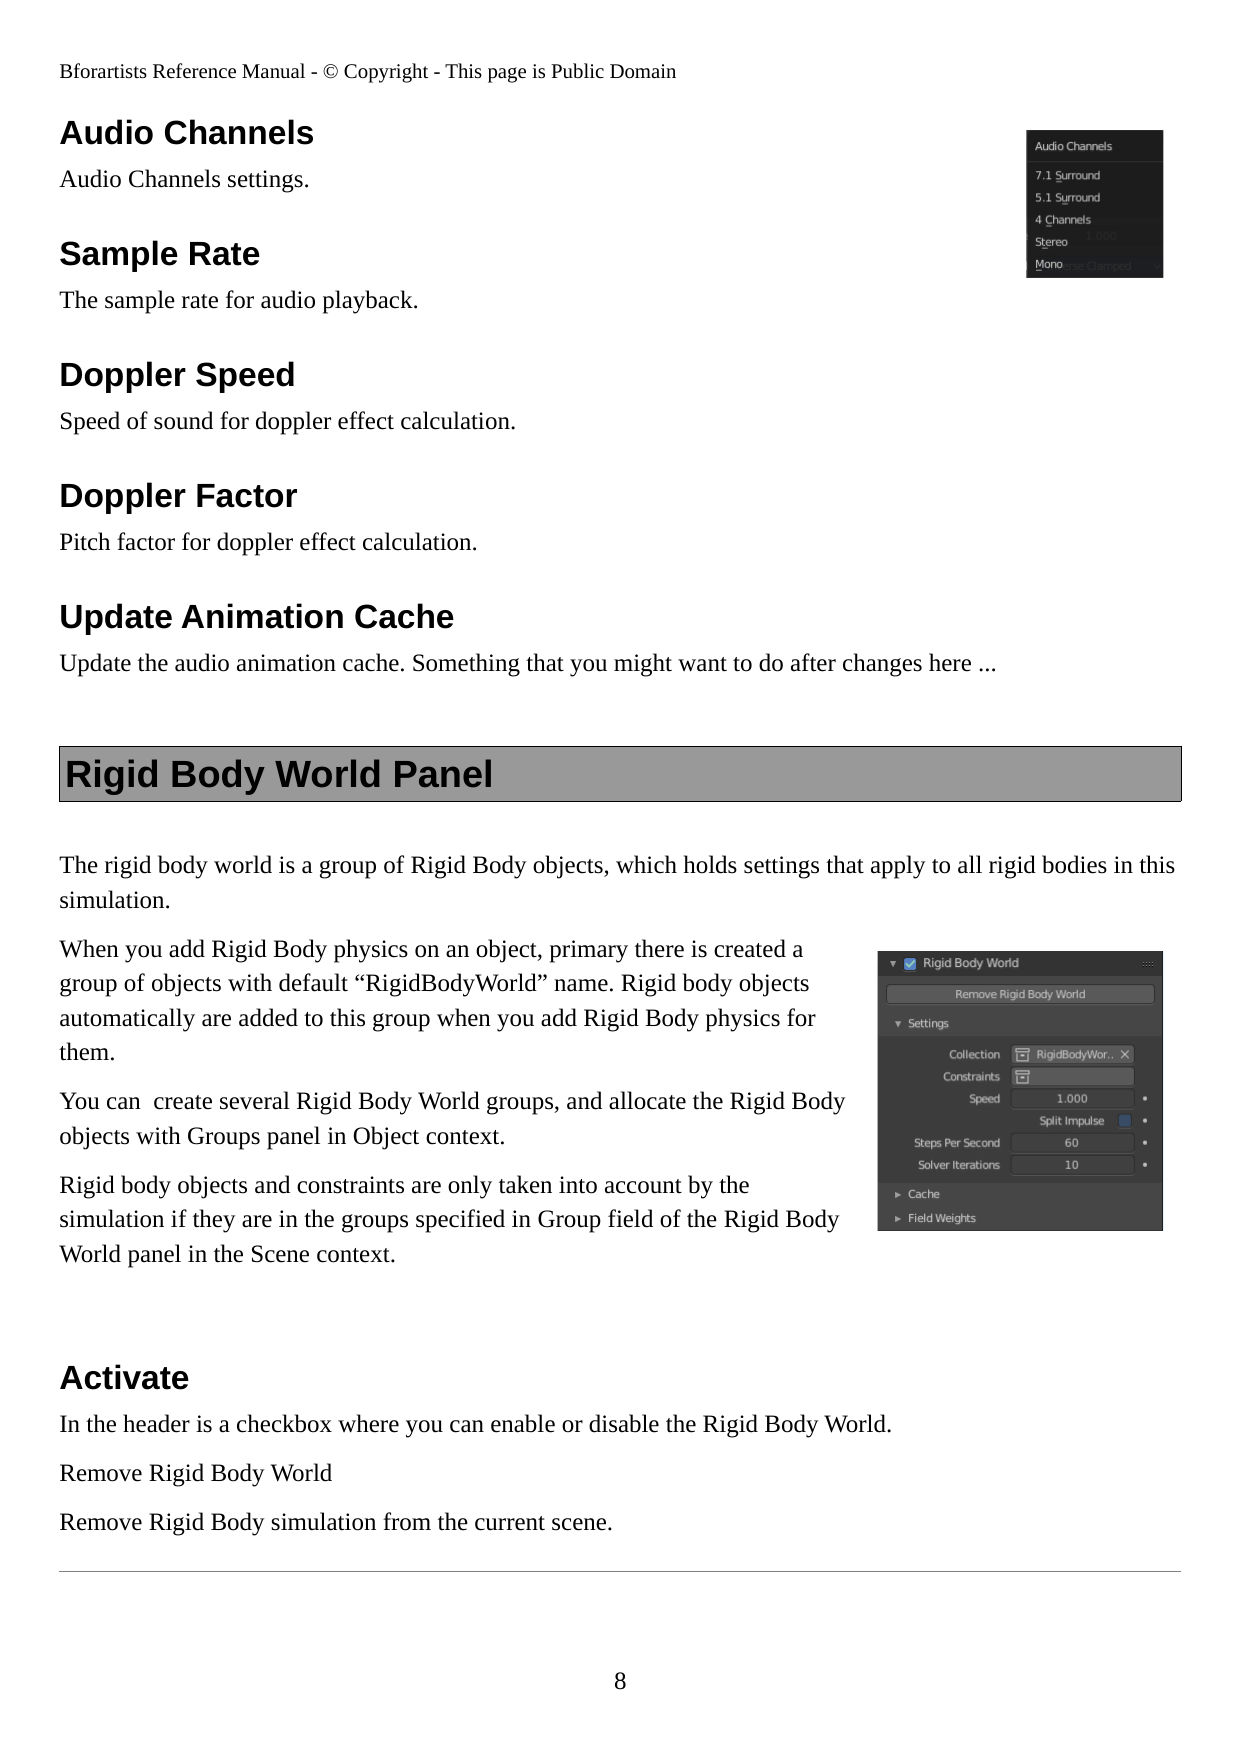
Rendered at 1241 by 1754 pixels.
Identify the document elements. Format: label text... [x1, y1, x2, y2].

picture [1026, 130, 1164, 278]
subtitle Update Animation Cache [59, 597, 1181, 635]
subtitle Doppler Factor [59, 476, 1181, 514]
picture [877, 951, 1164, 1231]
text Pitch factor for doppler effect calculation. [59, 527, 1181, 556]
text Remove Rigid Body simulation from the current scene. [59, 1507, 1181, 1536]
text You can create several Rigid Body World groups, and allocate the Rigid Body objects with Groups panel in Object context. [59, 1086, 877, 1150]
text Remove Rigid Body World [59, 1458, 1181, 1487]
subtitle Activate [59, 1358, 1181, 1397]
text The rigid body world is a group of Rigid Body objects, which holds settings that apply to all rigid bodies in this simulation. [59, 850, 1181, 914]
text When you add Rigid Body physics on an object, primary there is created a group of objects with default “RigidBodyWorld” name. Rigid body objects automatically are added to this group when you add Rigid Body physics for them. [59, 934, 1181, 1066]
subtitle [1164, 234, 1181, 272]
subtitle Audio Channels [59, 113, 1181, 151]
text Rigid body objects and constraints are only taken into account by the simulation if they are in the groups specified in Group field of the Rigid Body World panel in the Scene context. [59, 1170, 1181, 1268]
subtitle Doppler Speed [59, 355, 1181, 393]
text Speed of sound for doppler effect calculation. [59, 406, 1181, 434]
text The sample rate for audio playback. [59, 285, 1181, 313]
text Audio Channels settings. [59, 164, 1026, 192]
subtitle Sample Rate [59, 234, 1026, 272]
text In the header is a checkbox where you can enable or disable the Rigid Body World. [59, 1409, 1181, 1438]
table_header Rigid Body World Panel [60, 747, 1181, 801]
text Update the audio animation cache. Something that you might want to do after changes here ... [59, 648, 1181, 677]
